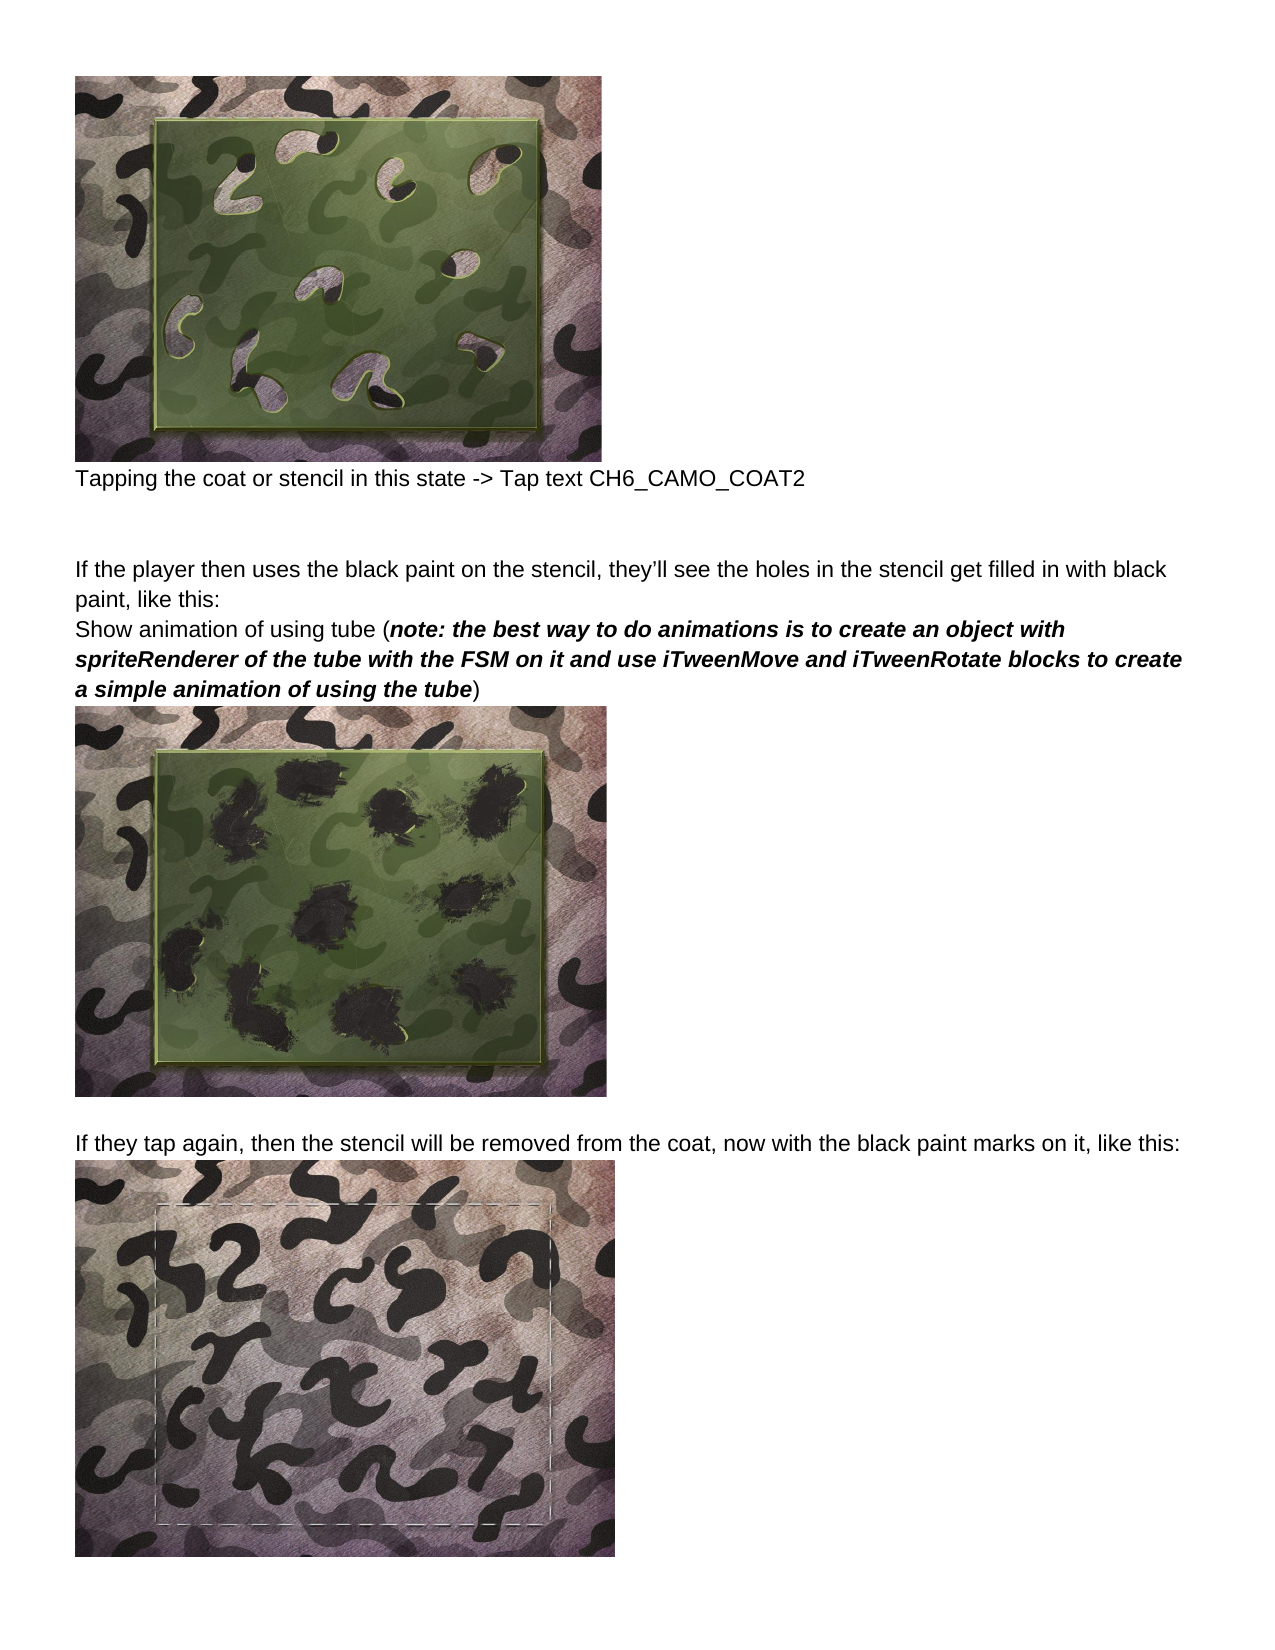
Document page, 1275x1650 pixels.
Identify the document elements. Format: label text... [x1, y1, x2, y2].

text Tapping the coat or stencil in this state -> Tap text CH6_CAMO_COAT2 [75, 465, 1200, 491]
text Show animation of using tube (note: the best way to do animations is to create an object with spriteRenderer of the tube with the FSM on it and use iTweenMove and iTweenRotate blocks to create a simple animation of using the tube) [75, 616, 1200, 703]
text If they tap again, then the stencil will be removed from the coat, now with the black paint marks on it, like this: [75, 1130, 1200, 1157]
text If the player then uses the black paint on the stencil, they’ll see the holes in the stencil get filled in with black paint, like this: [75, 556, 1200, 612]
picture [75, 706, 607, 1097]
picture [75, 76, 602, 462]
picture [75, 1160, 615, 1557]
